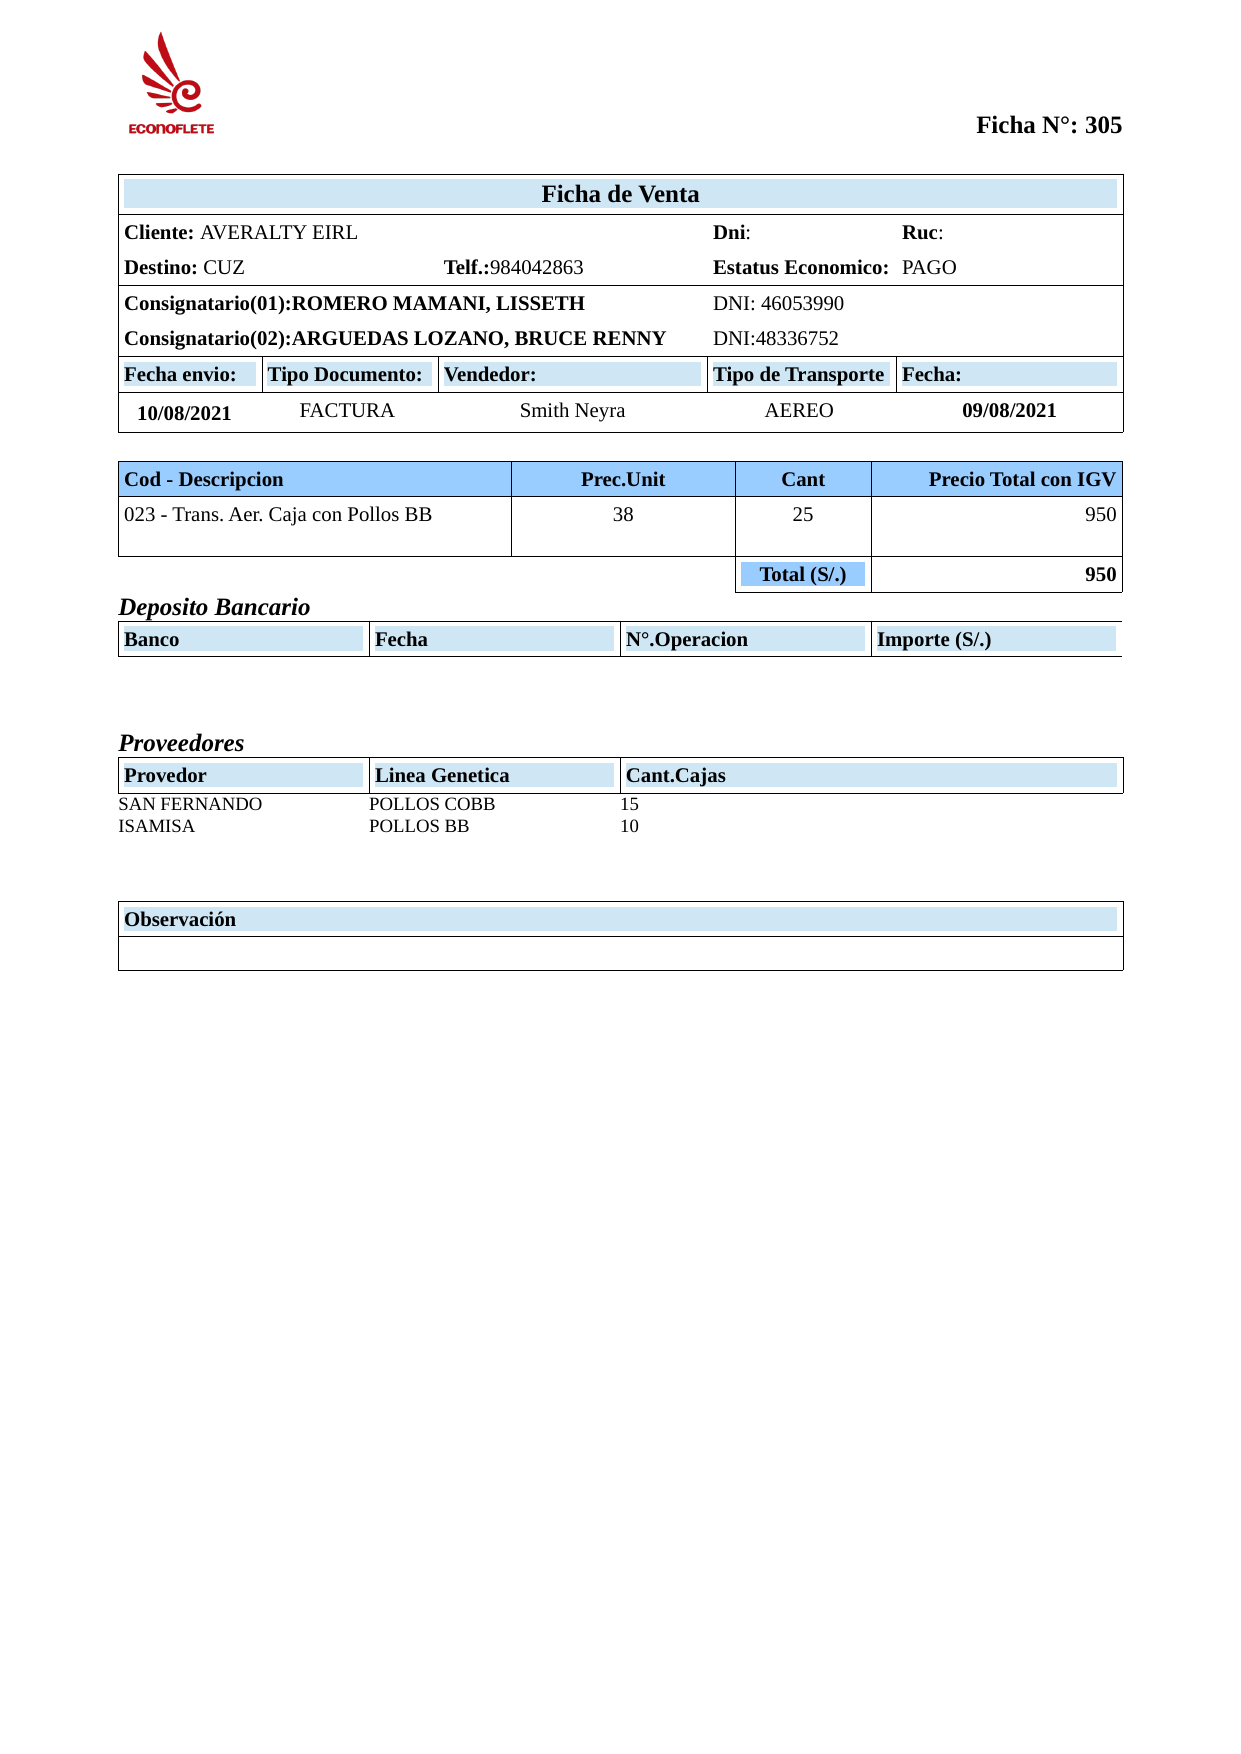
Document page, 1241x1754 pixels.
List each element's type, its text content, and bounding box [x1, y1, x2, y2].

table_cell Smith Neyra [438, 393, 707, 432]
table_cell 15 [620, 794, 1123, 814]
table_cell 10/08/2021 [119, 393, 262, 432]
table_cell 950 [872, 557, 1122, 592]
table_cell [369, 657, 620, 680]
table_header Cant [736, 462, 871, 496]
table_cell PAGO [896, 249, 1123, 285]
table_header Provedor [119, 758, 369, 793]
table_cell Consignatario(02):ARGUEDAS LOZANO, BRUCE RENNY [119, 321, 707, 356]
table_cell [369, 836, 620, 858]
table_cell ISAMISA [118, 815, 369, 836]
table_cell 10 [620, 815, 1123, 836]
table_header Linea Genetica [370, 758, 620, 793]
table_cell [369, 879, 620, 901]
table_cell Estatus Economico: [707, 249, 896, 285]
table_cell Consignatario(01):ROMERO MAMANI, LISSETH [119, 286, 707, 321]
table_cell [620, 705, 871, 728]
table_cell AEREO [707, 393, 896, 432]
table_cell [871, 680, 1122, 704]
table_cell SAN FERNANDO [118, 794, 369, 814]
table_cell Ruc: [896, 215, 1123, 249]
table_header Observación [119, 902, 1123, 936]
table_cell Dni: [707, 215, 896, 249]
table_header Fecha [370, 622, 620, 656]
table_cell 09/08/2021 [896, 393, 1123, 432]
table_header Banco [119, 622, 369, 656]
table_cell [118, 705, 369, 728]
table_header Precio Total con IGV [872, 462, 1122, 496]
table_cell DNI: 46053990 [707, 286, 1123, 321]
table_cell Tipo Documento: [263, 357, 438, 392]
table_cell [620, 657, 871, 680]
table_cell 25 [736, 497, 871, 556]
table_cell [118, 858, 369, 879]
table_cell [119, 937, 1123, 969]
table_header N°.Operacion [621, 622, 871, 656]
table_cell [511, 557, 735, 592]
table_cell [369, 705, 620, 728]
table_cell [118, 680, 369, 704]
table_cell [620, 858, 1123, 879]
table_cell 023 - Trans. Aer. Caja con Pollos BB [119, 497, 511, 556]
table_header Importe (S/.) [872, 622, 1122, 656]
table_cell 950 [872, 497, 1122, 556]
table_cell [118, 657, 369, 680]
table_cell POLLOS BB [369, 815, 620, 836]
picture [118, 31, 225, 134]
table_cell Vendedor: [439, 357, 707, 392]
table_cell Cliente: AVERALTY EIRL [119, 215, 707, 249]
table_cell [118, 836, 369, 858]
table_header Prec.Unit [512, 462, 735, 496]
text Proveedores [118, 728, 1122, 757]
table_cell [118, 879, 369, 901]
table_cell Tipo de Transporte [708, 357, 896, 392]
table_header Ficha de Venta [119, 175, 1123, 214]
text Deposito Bancario [118, 592, 1122, 621]
table_cell POLLOS COBB [369, 794, 620, 814]
table_cell [369, 858, 620, 879]
table_cell [871, 705, 1122, 728]
table_cell Total (S/.) [736, 557, 871, 592]
table_cell Telf.:984042863 [438, 249, 707, 285]
table_cell DNI:48336752 [707, 321, 1123, 356]
table_header Cod - Descripcion [119, 462, 511, 496]
table_cell 38 [512, 497, 735, 556]
table_cell Fecha envio: [119, 357, 262, 392]
table_cell FACTURA [262, 393, 438, 432]
table_cell [369, 680, 620, 704]
table_cell [118, 557, 511, 592]
table_cell Fecha: [897, 357, 1123, 392]
table_cell [620, 879, 1123, 901]
table_cell Destino: CUZ [119, 249, 438, 285]
table_cell [620, 836, 1123, 858]
table_cell [871, 657, 1122, 680]
table_header Cant.Cajas [621, 758, 1123, 793]
table_cell [620, 680, 871, 704]
